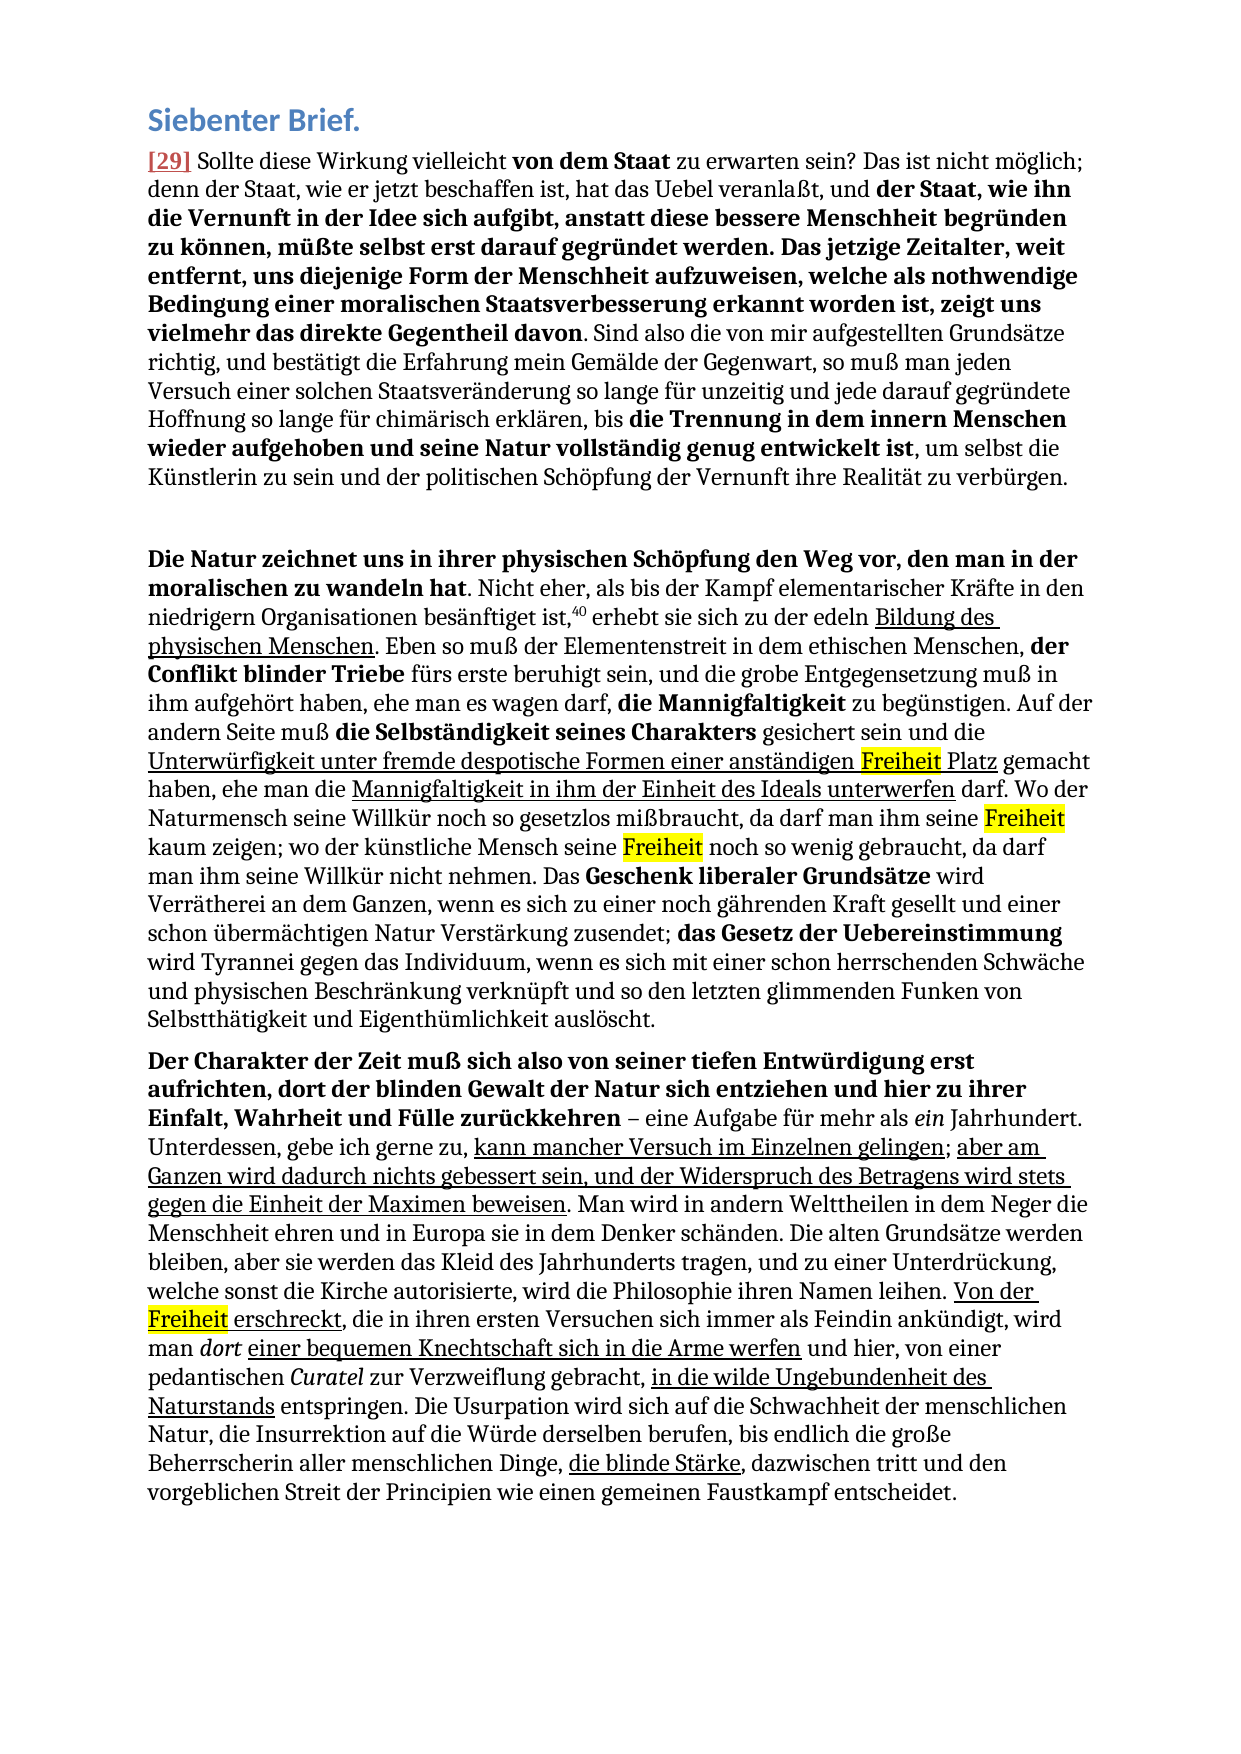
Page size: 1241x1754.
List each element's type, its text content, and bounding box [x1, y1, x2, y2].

text Die Natur zeichnet uns in ihrer physischen Schöpfung den Weg vor, den man in der moralischen zu wandeln hat. Nicht eher, als bis der Kampf elementarischer Kräfte in den niedrigern Organisationen besänftiget ist, erhebt sie sich zu der edeln Bildung des physischen Menschen. Eben so muß der Elementenstreit in dem ethischen Menschen, der Conflikt blinder Triebe fürs erste beruhigt sein, und die grobe Entgegensetzung muß in ihm aufgehört haben, ehe man es wagen darf, die Mannigfaltigkeit zu begünstigen. Auf der andern Seite muß die Selbständigkeit seines Charakters gesichert sein und die Unterwürfigkeit unter fremde despotische Formen einer anständigen Freiheit Platz gemacht haben, ehe man die Mannigfaltigkeit in ihm der Einheit des Ideals unterwerfen darf. Wo der Naturmensch seine Willkür noch so gesetzlos mißbraucht, da darf man ihm seine Freiheit kaum zeigen; wo der künstliche Mensch seine Freiheit noch so wenig gebraucht, da darf man ihm seine Willkür nicht nehmen. Das Geschenk liberaler Grundsätze wird Verrätherei an dem Ganzen, wenn es sich zu einer noch gährenden Kraft gesellt und einer schon übermächtigen Natur Verstärkung zusendet; das Gesetz der Uebereinstimmung wird Tyrannei gegen das Individuum, wenn es sich mit einer schon herrschenden Schwäche und physischen Beschränkung verknüpft und so den letzten glimmenden Funken von Selbstthätigkeit und Eigenthümlichkeit auslöscht. [148, 545, 1092, 1034]
text Der Charakter der Zeit muß sich also von seiner tiefen Entwürdigung erst aufrichten, dort der blinden Gewalt der Natur sich entziehen und hier zu ihrer Einfalt, Wahrheit und Fülle zurückkehren – eine Aufgabe für mehr als ein Jahrhundert. Unterdessen, gebe ich gerne zu, kann mancher Versuch im Einzelnen gelingen; aber am Ganzen wird dadurch nichts gebessert sein, und der Widerspruch des Betragens wird stets gegen die Einheit der Maximen beweisen. Man wird in andern Welttheilen in dem Neger die Menschheit ehren und in Europa sie in dem Denker schänden. Die alten Grundsätze werden bleiben, aber sie werden das Kleid des Jahrhunderts tragen, und zu einer Unterdrückung, welche sonst die Kirche autorisierte, wird die Philosophie ihren Namen leihen. Von der Freiheit erschreckt, die in ihren ersten Versuchen sich immer als Feindin ankündigt, wird man dort einer bequemen Knechtschaft sich in die Arme werfen und hier, von einer pedantischen Curatel zur Verzweiflung gebracht, in die wilde Ungebundenheit des Naturstands entspringen. Die Usurpation wird sich auf die Schwachheit der menschlichen Natur, die Insurrektion auf die Würde derselben berufen, bis endlich die große Beherrscherin aller menschlichen Dinge, die blinde Stärke, dazwischen tritt und den vorgeblichen Streit der Principien wie einen gemeinen Faustkampf entscheidet. [148, 1047, 1092, 1507]
subtitle Siebenter Brief. [148, 99, 1092, 139]
text [29] Sollte diese Wirkung vielleicht von dem Staat zu erwarten sein? Das ist nicht möglich; denn der Staat, wie er jetzt beschaffen ist, hat das Uebel veranlaßt, und der Staat, wie ihn die Vernunft in der Idee sich aufgibt, anstatt diese bessere Menschheit begründen zu können, müßte selbst erst darauf gegründet werden. Das jetzige Zeitalter, weit entfernt, uns diejenige Form der Menschheit aufzuweisen, welche als nothwendige Bedingung einer moralischen Staatsverbesserung erkannt worden ist, zeigt uns vielmehr das direkte Gegentheil davon. Sind also die von mir aufgestellten Grundsätze richtig, und bestätigt die Erfahrung mein Gemälde der Gegenwart, so muß man jeden Versuch einer solchen Staatsveränderung so lange für unzeitig und jede darauf gegründete Hoffnung so lange für chimärisch erklären, bis die Trennung in dem innern Menschen wieder aufgehoben und seine Natur vollständig genug entwickelt ist, um selbst die Künstlerin zu sein und der politischen Schöpfung der Vernunft ihre Realität zu verbürgen. [148, 146, 1092, 492]
